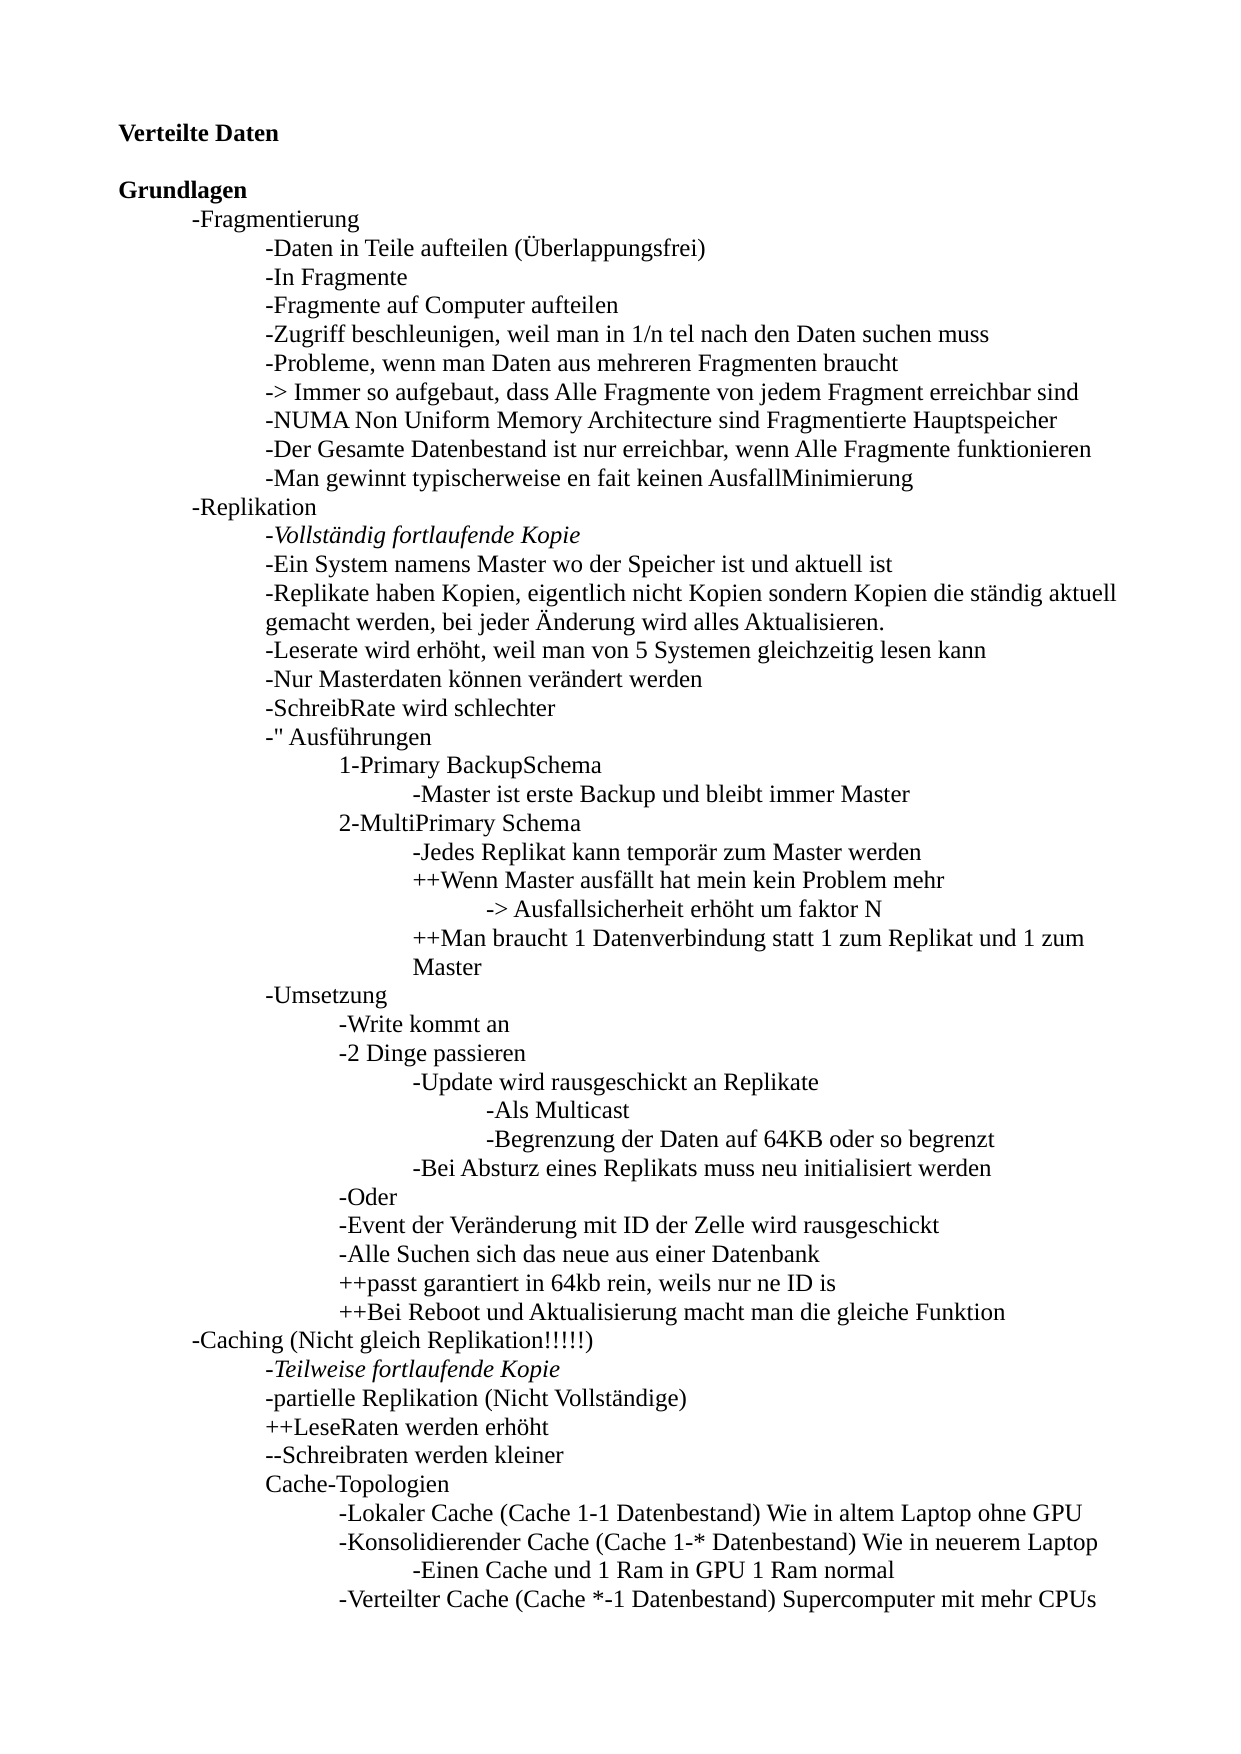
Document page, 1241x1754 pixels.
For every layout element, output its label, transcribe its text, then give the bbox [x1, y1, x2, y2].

text ++Wenn Master ausfällt hat mein kein Problem mehr [118, 866, 1122, 894]
text -Alle Suchen sich das neue aus einer Datenbank [118, 1239, 1122, 1268]
text -Verteilter Cache (Cache *-1 Datenbestand) Supercomputer mit mehr CPUs [118, 1584, 1122, 1613]
text -Einen Cache und 1 Ram in GPU 1 Ram normal [118, 1556, 1122, 1584]
text -Begrenzung der Daten auf 64KB oder so begrenzt [118, 1124, 1122, 1153]
text -In Fragmente [118, 262, 1122, 291]
text Cache-Topologien [118, 1469, 1122, 1498]
text -> Ausfallsicherheit erhöht um faktor N [118, 894, 1122, 923]
text -Umsetzung [118, 981, 1122, 1009]
text ++Man braucht 1 Datenverbindung statt 1 zum Replikat und 1 zum Master [118, 923, 1122, 981]
text -NUMA Non Uniform Memory Architecture sind Fragmentierte Hauptspeicher [118, 406, 1122, 434]
text -Konsolidierender Cache (Cache 1-* Datenbestand) Wie in neuerem Laptop [118, 1527, 1122, 1556]
text -Probleme, wenn man Daten aus mehreren Fragmenten braucht [118, 348, 1122, 377]
text -partielle Replikation (Nicht Vollständige) [118, 1383, 1122, 1412]
text Verteilte Daten [118, 118, 1122, 147]
text -Nur Masterdaten können verändert werden [118, 664, 1122, 693]
text -Event der Veränderung mit ID der Zelle wird rausgeschickt [118, 1211, 1122, 1239]
text -Write kommt an [118, 1009, 1122, 1038]
text -Master ist erste Backup und bleibt immer Master [118, 779, 1122, 808]
text -Als Multicast [118, 1096, 1122, 1124]
text -Fragmentierung [118, 204, 1122, 233]
text -Teilweise fortlaufende Kopie [118, 1354, 1122, 1383]
text -Bei Absturz eines Replikats muss neu initialisiert werden [118, 1153, 1122, 1182]
text ++passt garantiert in 64kb rein, weils nur ne ID is [118, 1268, 1122, 1297]
text 1-Primary BackupSchema [118, 751, 1122, 779]
text -SchreibRate wird schlechter [118, 693, 1122, 722]
text -Ein System namens Master wo der Speicher ist und aktuell ist [118, 549, 1122, 578]
text -Replikate haben Kopien, eigentlich nicht Kopien sondern Kopien die ständig aktuell gemacht werden, bei jeder Änderung wird alles Aktualisieren. [118, 578, 1122, 636]
text -Oder [118, 1182, 1122, 1211]
text -Der Gesamte Datenbestand ist nur erreichbar, wenn Alle Fragmente funktionieren [118, 434, 1122, 463]
text ++LeseRaten werden erhöht [118, 1412, 1122, 1441]
text -" Ausführungen [118, 722, 1122, 751]
text -Fragmente auf Computer aufteilen [118, 291, 1122, 319]
text Grundlagen [118, 176, 1122, 204]
text -Man gewinnt typischerweise en fait keinen AusfallMinimierung [118, 463, 1122, 492]
text -Update wird rausgeschickt an Replikate [118, 1067, 1122, 1096]
text -Zugriff beschleunigen, weil man in 1/n tel nach den Daten suchen muss [118, 319, 1122, 348]
text ++Bei Reboot und Aktualisierung macht man die gleiche Funktion [118, 1297, 1122, 1326]
text -Jedes Replikat kann temporär zum Master werden [118, 837, 1122, 866]
text -Daten in Teile aufteilen (Überlappungsfrei) [118, 233, 1122, 262]
text -Caching (Nicht gleich Replikation!!!!!) [118, 1326, 1122, 1354]
text --Schreibraten werden kleiner [118, 1441, 1122, 1469]
text -Leserate wird erhöht, weil man von 5 Systemen gleichzeitig lesen kann [118, 636, 1122, 664]
text -Vollständig fortlaufende Kopie [118, 521, 1122, 549]
text -Replikation [118, 492, 1122, 521]
text -Lokaler Cache (Cache 1-1 Datenbestand) Wie in altem Laptop ohne GPU [118, 1498, 1122, 1527]
text 2-MultiPrimary Schema [118, 808, 1122, 837]
text -> Immer so aufgebaut, dass Alle Fragmente von jedem Fragment erreichbar sind [118, 377, 1122, 406]
text -2 Dinge passieren [118, 1038, 1122, 1067]
